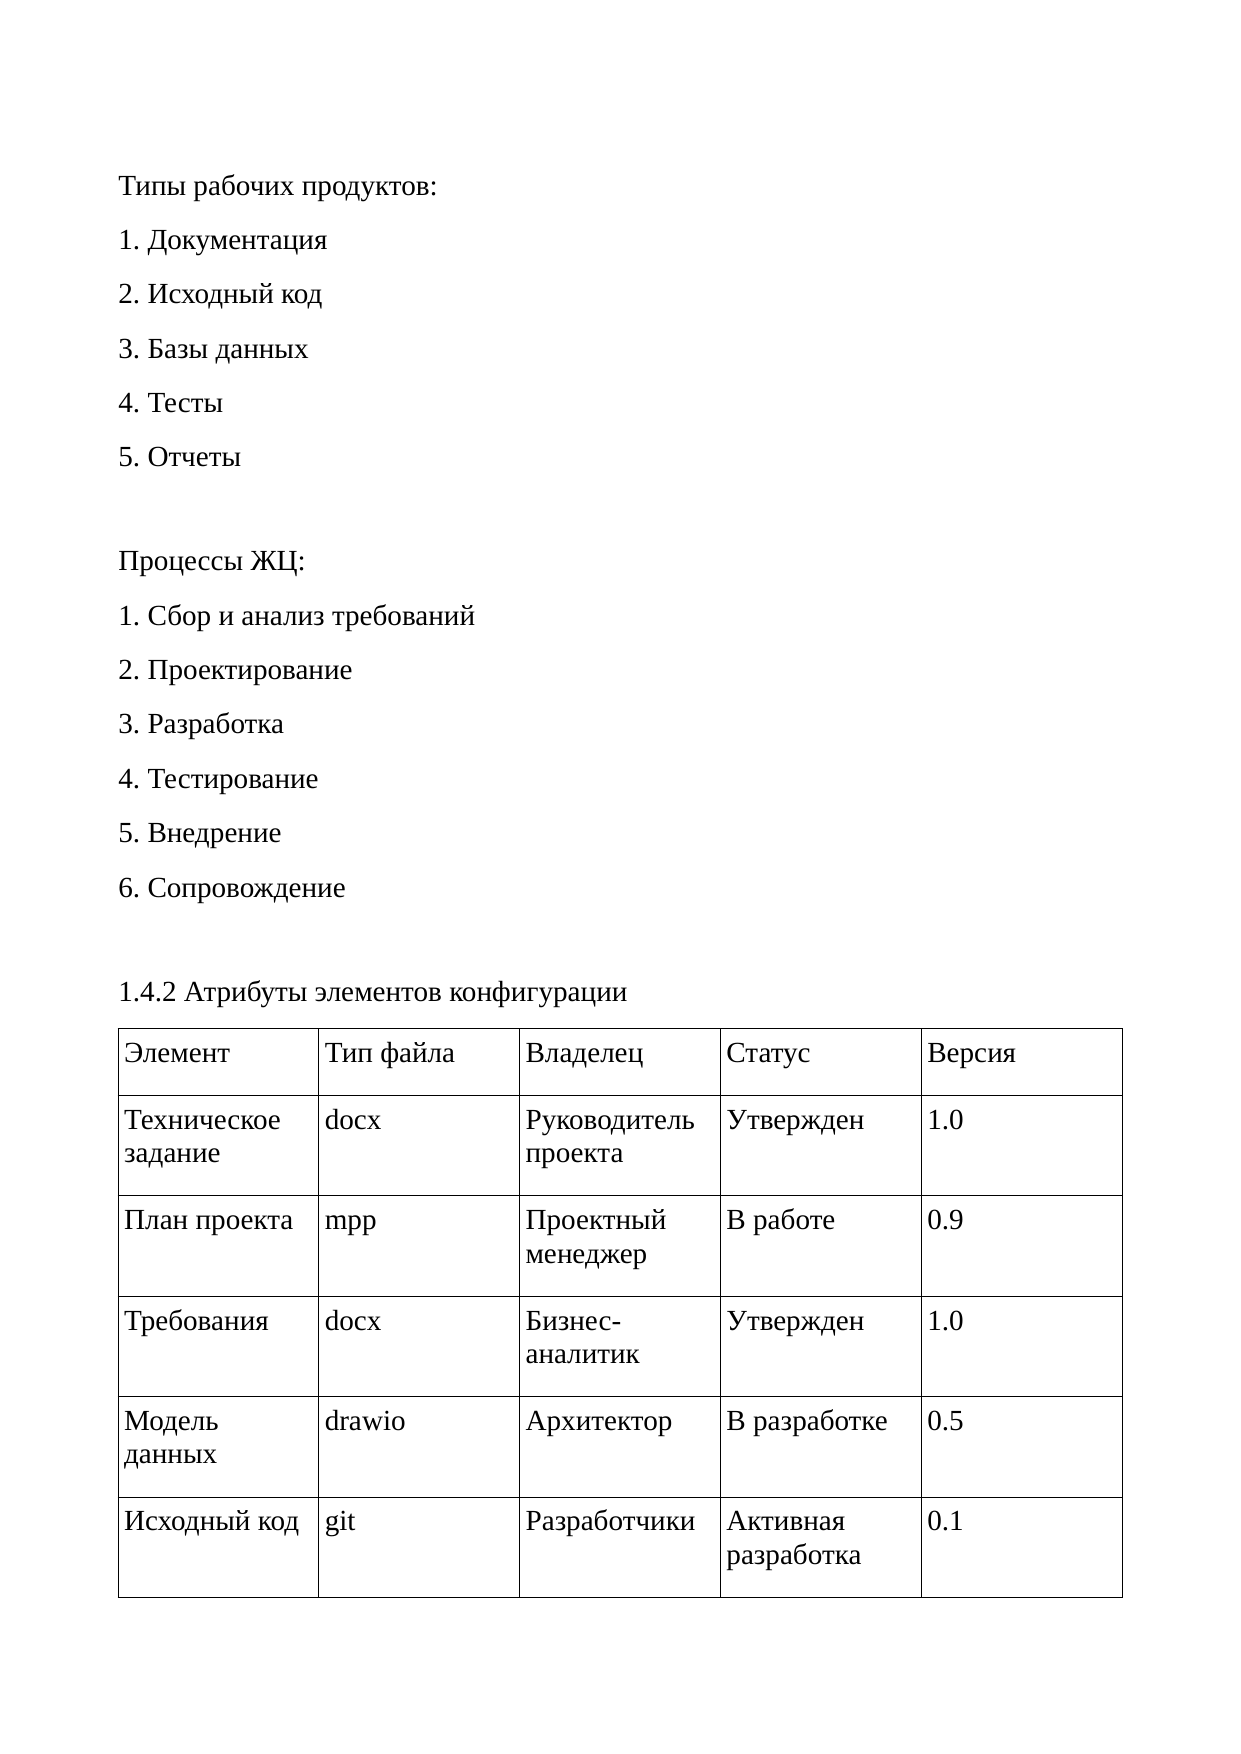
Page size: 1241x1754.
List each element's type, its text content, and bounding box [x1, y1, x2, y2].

table_cell В разработке [721, 1397, 921, 1497]
table_cell План проекта [119, 1196, 318, 1296]
table_cell 1.0 [922, 1096, 1122, 1195]
text 3. Базы данных [118, 331, 1122, 364]
text 1. Сбор и анализ требований [118, 598, 1122, 631]
text 2. Исходный код [118, 276, 1122, 310]
table_cell В работе [721, 1196, 921, 1296]
table_cell 0.5 [922, 1397, 1122, 1497]
table_cell mpp [319, 1196, 519, 1296]
table_header Владелец [520, 1029, 720, 1095]
table_cell Активная разработка [721, 1498, 921, 1597]
table_cell Техническое задание [119, 1096, 318, 1195]
text 6. Сопровождение [118, 870, 1122, 903]
table_cell drawio [319, 1397, 519, 1497]
table_cell docx [319, 1297, 519, 1396]
table_header Элемент [119, 1029, 318, 1095]
table_cell 0.1 [922, 1498, 1122, 1597]
table_cell 1.0 [922, 1297, 1122, 1396]
table_cell Бизнес-аналитик [520, 1297, 720, 1396]
table_header Версия [922, 1029, 1122, 1095]
table_header Тип файла [319, 1029, 519, 1095]
text 5. Внедрение [118, 815, 1122, 849]
text Типы рабочих продуктов: [118, 168, 1122, 201]
table_cell Утвержден [721, 1096, 921, 1195]
text Процессы ЖЦ: [118, 543, 1122, 577]
table_header Статус [721, 1029, 921, 1095]
text 2. Проектирование [118, 652, 1122, 686]
text 4. Тестирование [118, 761, 1122, 794]
text 5. Отчеты [118, 439, 1122, 473]
table_cell Архитектор [520, 1397, 720, 1497]
table_cell 0.9 [922, 1196, 1122, 1296]
table_cell Требования [119, 1297, 318, 1396]
text 1.4.2 Атрибуты элементов конфигурации [118, 974, 1122, 1007]
text 4. Тесты [118, 385, 1122, 419]
table_cell Модель данных [119, 1397, 318, 1497]
table_cell Утвержден [721, 1297, 921, 1396]
text 1. Документация [118, 222, 1122, 256]
table_cell docx [319, 1096, 519, 1195]
table_cell git [319, 1498, 519, 1597]
text 3. Разработка [118, 707, 1122, 740]
table_cell Проектный менеджер [520, 1196, 720, 1296]
table_cell Руководитель проекта [520, 1096, 720, 1195]
table_cell Исходный код [119, 1498, 318, 1597]
table_cell Разработчики [520, 1498, 720, 1597]
